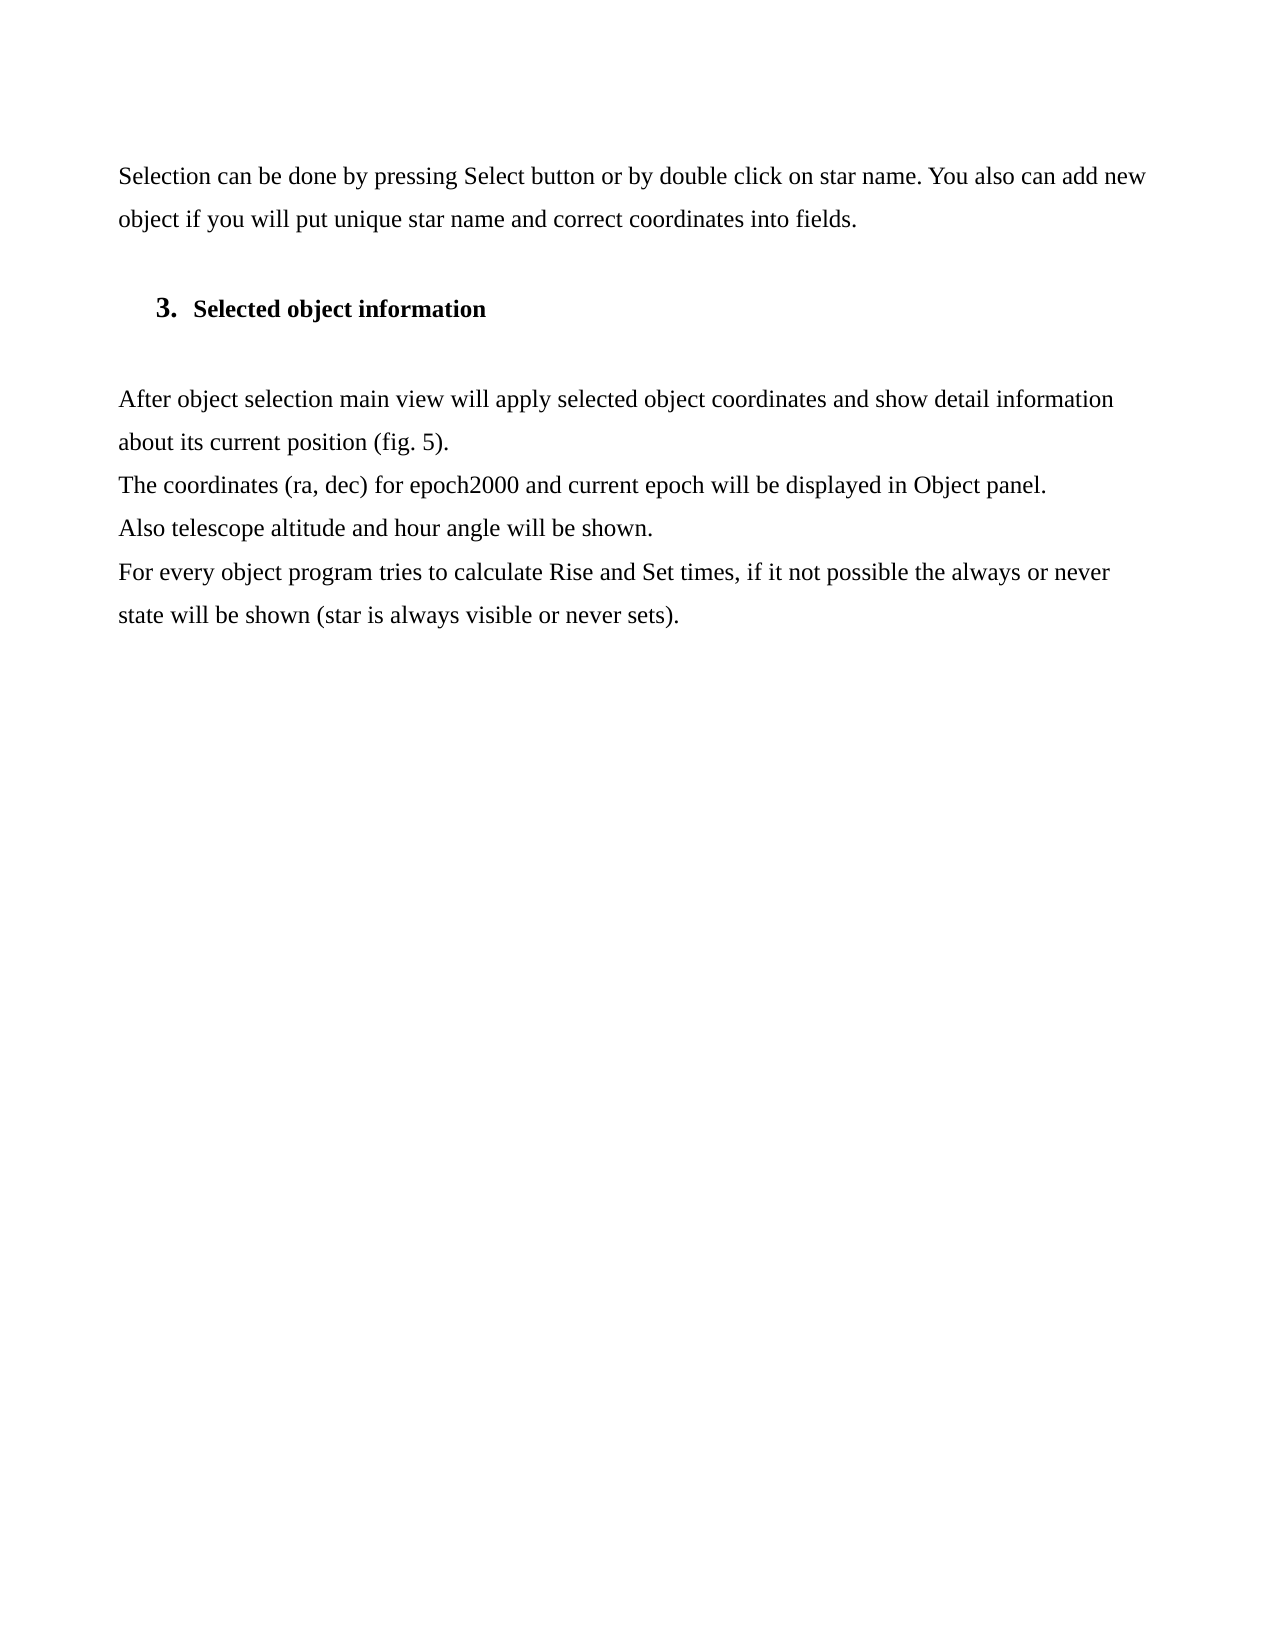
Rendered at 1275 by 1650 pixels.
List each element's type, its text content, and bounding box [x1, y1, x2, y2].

text The coordinates (ra, dec) for epoch2000 and current epoch will be displayed in Object panel. [118, 470, 1157, 499]
text Also telescope altitude and hour angle will be shown. [118, 513, 1157, 542]
text After object selection main view will apply selected object coordinates and show detail information about its current position (fig. 5). [118, 384, 1157, 456]
text Selection can be done by pressing Select button or by double click on star name. You also can add new object if you will put unique star name and correct coordinates into fields. [118, 161, 1157, 233]
text For every object program tries to calculate Rise and Set times, if it not possible the always or never state will be shown (star is always visible or never sets). [118, 557, 1157, 628]
list Selected object information [156, 291, 1157, 324]
